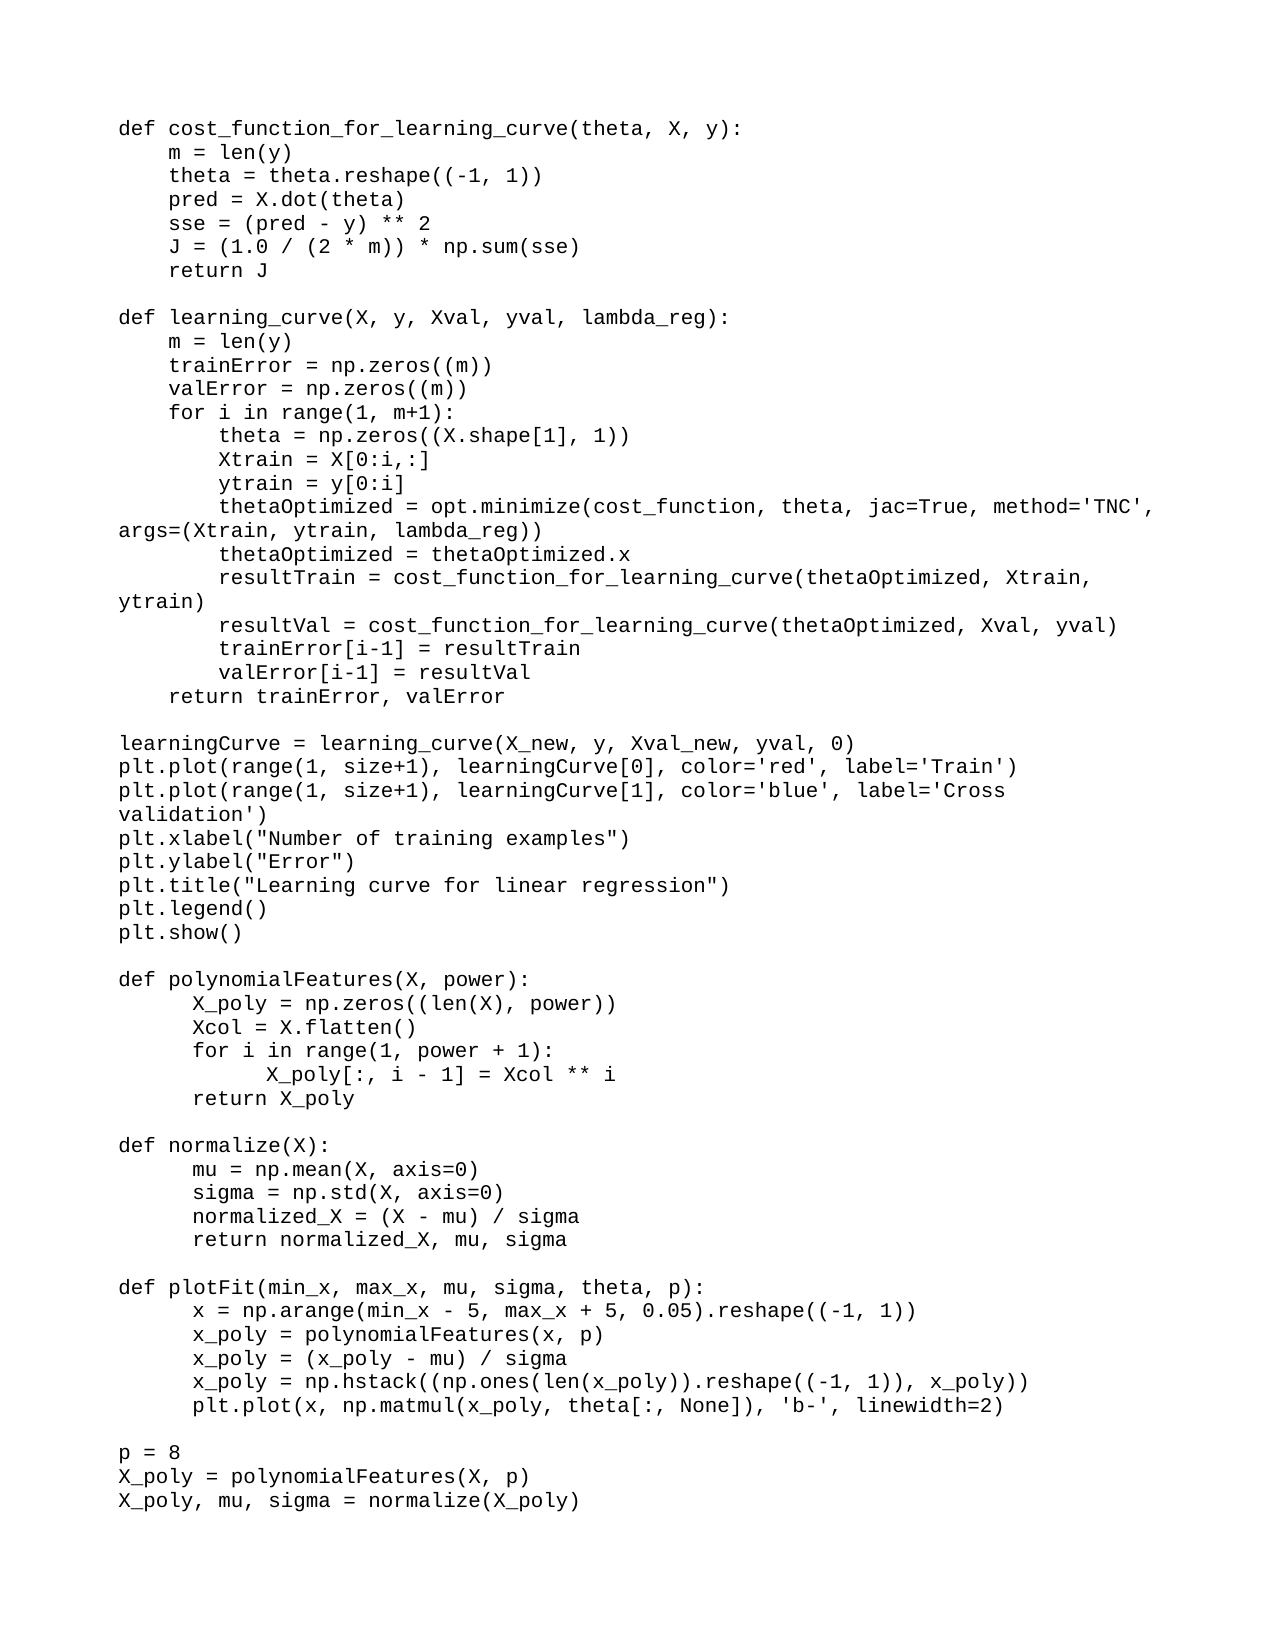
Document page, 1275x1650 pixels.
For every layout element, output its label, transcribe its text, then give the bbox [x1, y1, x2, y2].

text for i in range(1, power + 1): [118, 1040, 1157, 1064]
text x_poly = (x_poly - mu) / sigma [118, 1348, 1157, 1371]
text J = (1.0 / (2 * m)) * np.sum(sse) [118, 236, 1157, 260]
text X_poly = np.zeros((len(X), power)) [118, 993, 1157, 1017]
text m = len(y) [118, 331, 1157, 354]
text for i in range(1, m+1): [118, 402, 1157, 426]
text thetaOptimized = thetaOptimized.x [118, 544, 1157, 567]
text plt.title("Learning curve for linear regression") [118, 875, 1157, 898]
text def cost_function_for_learning_curve(theta, X, y): [118, 118, 1157, 142]
text p = 8 [118, 1442, 1157, 1466]
text x_poly = np.hstack((np.ones(len(x_poly)).reshape((-1, 1)), x_poly)) [118, 1371, 1157, 1395]
text valError = np.zeros((m)) [118, 378, 1157, 402]
text sse = (pred - y) ** 2 [118, 213, 1157, 236]
text def polynomialFeatures(X, power): [118, 969, 1157, 993]
text trainError[i-1] = resultTrain [118, 638, 1157, 662]
text X_poly, mu, sigma = normalize(X_poly) [118, 1489, 1157, 1513]
text Xcol = X.flatten() [118, 1017, 1157, 1040]
text plt.ylabel("Error") [118, 851, 1157, 875]
text resultTrain = cost_function_for_learning_curve(thetaOptimized, Xtrain, ytrain) [118, 567, 1157, 615]
text thetaOptimized = opt.minimize(cost_function, theta, jac=True, method='TNC', args=(Xtrain, ytrain, lambda_reg)) [118, 496, 1157, 544]
text normalized_X = (X - mu) / sigma [118, 1206, 1157, 1229]
text theta = theta.reshape((-1, 1)) [118, 165, 1157, 189]
text plt.plot(range(1, size+1), learningCurve[0], color='red', label='Train') [118, 757, 1157, 780]
text sigma = np.std(X, axis=0) [118, 1182, 1157, 1206]
text mu = np.mean(X, axis=0) [118, 1158, 1157, 1182]
text return normalized_X, mu, sigma [118, 1229, 1157, 1253]
text Xtrain = X[0:i,:] [118, 449, 1157, 473]
text x_poly = polynomialFeatures(x, p) [118, 1324, 1157, 1348]
text return J [118, 260, 1157, 284]
text pred = X.dot(theta) [118, 189, 1157, 213]
text plt.plot(range(1, size+1), learningCurve[1], color='blue', label='Cross validation') [118, 780, 1157, 827]
text plt.legend() [118, 898, 1157, 922]
text ytrain = y[0:i] [118, 473, 1157, 496]
text def plotFit(min_x, max_x, mu, sigma, theta, p): [118, 1277, 1157, 1300]
text learningCurve = learning_curve(X_new, y, Xval_new, yval, 0) [118, 733, 1157, 757]
text x = np.arange(min_x - 5, max_x + 5, 0.05).reshape((-1, 1)) [118, 1300, 1157, 1324]
text return X_poly [118, 1088, 1157, 1111]
text def normalize(X): [118, 1135, 1157, 1158]
text resultVal = cost_function_for_learning_curve(thetaOptimized, Xval, yval) [118, 615, 1157, 638]
text return trainError, valError [118, 686, 1157, 709]
text plt.xlabel("Number of training examples") [118, 827, 1157, 851]
text theta = np.zeros((X.shape[1], 1)) [118, 426, 1157, 449]
text X_poly = polynomialFeatures(X, p) [118, 1466, 1157, 1489]
text X_poly[:, i - 1] = Xcol ** i [118, 1064, 1157, 1088]
text valError[i-1] = resultVal [118, 662, 1157, 686]
text trainError = np.zeros((m)) [118, 354, 1157, 378]
text m = len(y) [118, 142, 1157, 165]
text plt.show() [118, 922, 1157, 946]
text plt.plot(x, np.matmul(x_poly, theta[:, None]), 'b-', linewidth=2) [118, 1395, 1157, 1419]
text def learning_curve(X, y, Xval, yval, lambda_reg): [118, 307, 1157, 331]
